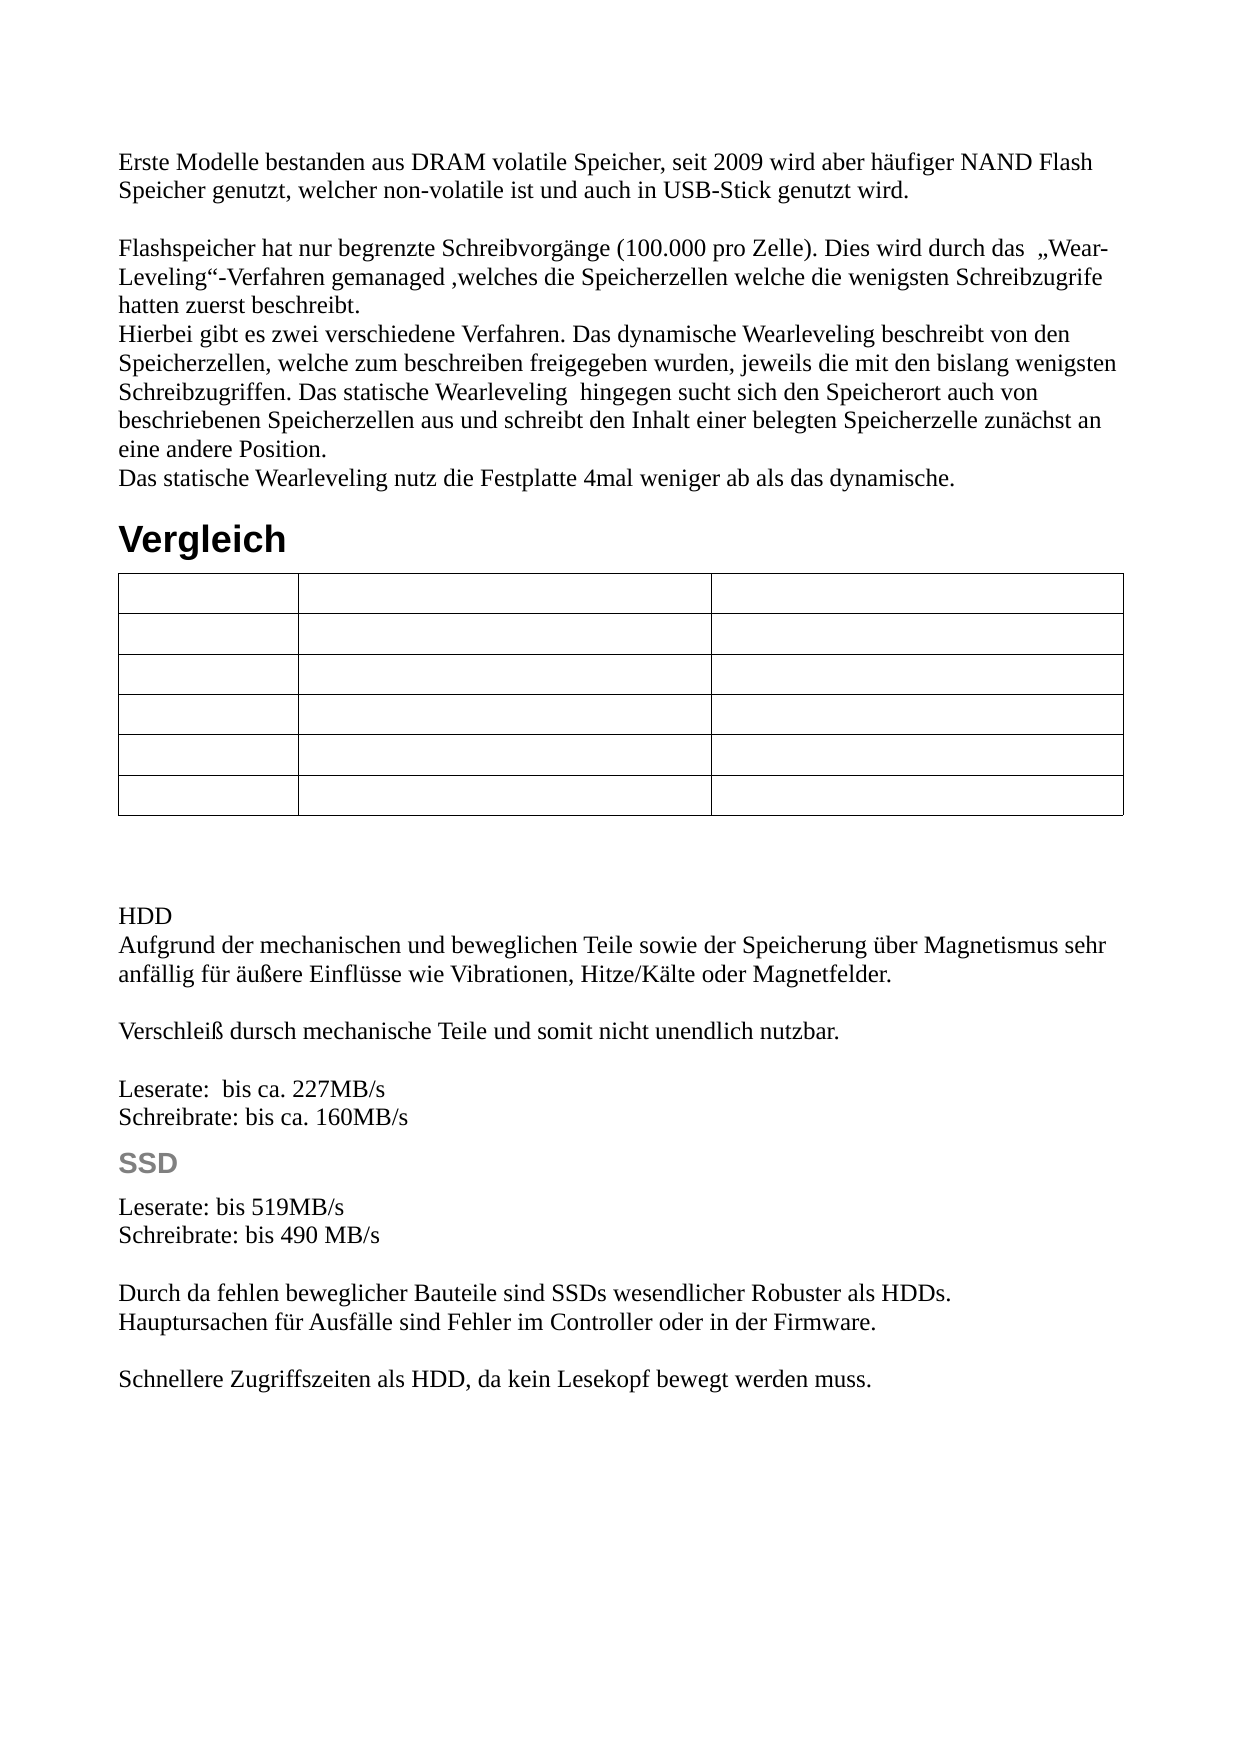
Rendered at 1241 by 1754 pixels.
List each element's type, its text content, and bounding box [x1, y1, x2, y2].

table_cell [712, 614, 1123, 654]
table_cell [299, 776, 711, 815]
table_cell [299, 695, 711, 734]
text Leserate: bis 519MB/s [118, 1192, 1122, 1221]
table_cell [119, 735, 298, 774]
subtitle SSD [118, 1146, 1122, 1179]
table_cell [119, 695, 298, 734]
table_cell [712, 776, 1123, 815]
text Das statische Wearleveling nutz die Festplatte 4mal weniger ab als das dynamische. [118, 463, 1122, 492]
table_cell [119, 776, 298, 815]
table_cell [299, 735, 711, 774]
table_header [119, 574, 298, 613]
table_cell [119, 614, 298, 654]
text Leserate: bis ca. 227MB/s [118, 1074, 1122, 1102]
text Hierbei gibt es zwei verschiedene Verfahren. Das dynamische Wearleveling beschreibt von den Speicherzellen, welche zum beschreiben freigegeben wurden, jeweils die mit den bislang wenigsten Schreibzugriffen. Das statische Wearleveling hingegen sucht sich den Speicherort auch von beschriebenen Speicherzellen aus und schreibt den Inhalt einer belegten Speicherzelle zunächst an eine andere Position. [118, 319, 1122, 463]
text Schnellere Zugriffszeiten als HDD, da kein Lesekopf bewegt werden muss. [118, 1364, 1122, 1393]
table_header [712, 574, 1123, 613]
text Schreibrate: bis ca. 160MB/s [118, 1102, 1122, 1131]
subtitle Vergleich [118, 517, 1122, 561]
text HDD [118, 901, 1122, 930]
text Flashspeicher hat nur begrenzte Schreibvorgänge (100.000 pro Zelle). Dies wird durch das „Wear-Leveling“-Verfahren gemanaged ,welches die Speicherzellen welche die wenigsten Schreibzugrife hatten zuerst beschreibt. [118, 233, 1122, 319]
text Durch da fehlen beweglicher Bauteile sind SSDs wesendlicher Robuster als HDDs. [118, 1278, 1122, 1307]
table_header [299, 574, 711, 613]
table_cell [712, 655, 1123, 694]
table_cell [119, 655, 298, 694]
text Aufgrund der mechanischen und beweglichen Teile sowie der Speicherung über Magnetismus sehr anfällig für äußere Einflüsse wie Vibrationen, Hitze/Kälte oder Magnetfelder. [118, 930, 1122, 987]
table_cell [299, 655, 711, 694]
table_cell [712, 695, 1123, 734]
table_cell [299, 614, 711, 654]
text Hauptursachen für Ausfälle sind Fehler im Controller oder in der Firmware. [118, 1307, 1122, 1336]
table_cell [712, 735, 1123, 774]
text Erste Modelle bestanden aus DRAM volatile Speicher, seit 2009 wird aber häufiger NAND Flash Speicher genutzt, welcher non-volatile ist und auch in USB-Stick genutzt wird. [118, 147, 1122, 204]
text Verschleiß dursch mechanische Teile und somit nicht unendlich nutzbar. [118, 1016, 1122, 1045]
text Schreibrate: bis 490 MB/s [118, 1221, 1122, 1249]
